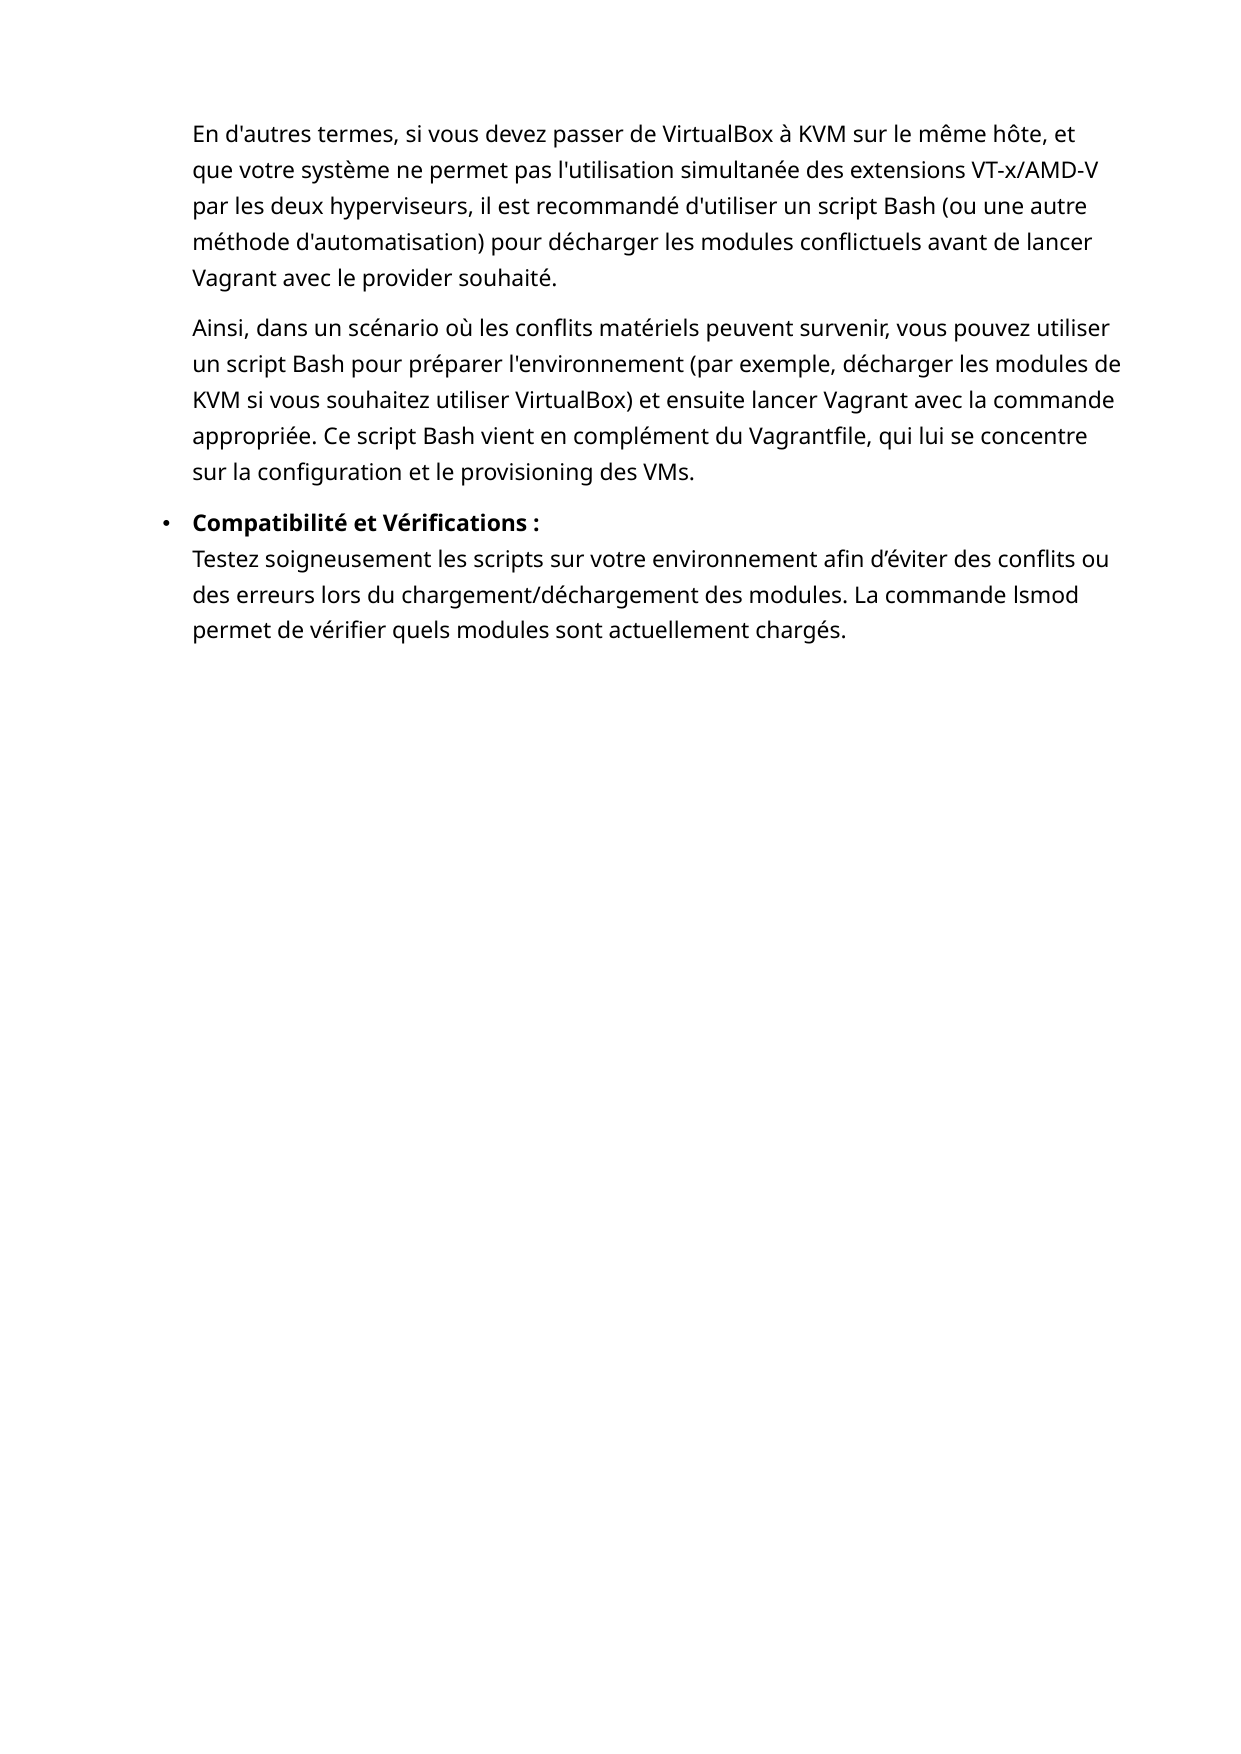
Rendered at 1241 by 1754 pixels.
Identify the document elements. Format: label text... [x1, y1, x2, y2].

list Ainsi, dans un scénario où les conflits matériels peuvent survenir, vous pouvez utiliser un script Bash pour préparer l'environnement (par exemple, décharger les modules de KVM si vous souhaitez utiliser VirtualBox) et ensuite lancer Vagrant avec la commande appropriée. Ce script Bash vient en complément du Vagrantfile, qui lui se concentre sur la configuration et le provisioning des VMs. [162, 312, 1122, 487]
list Compatibilité et Vérifications : Testez soigneusement les scripts sur votre environnement afin d’éviter des conflits ou des erreurs lors du chargement/déchargement des modules. La commande lsmod permet de vérifier quels modules sont actuellement chargés. [162, 507, 1122, 646]
list En d'autres termes, si vous devez passer de VirtualBox à KVM sur le même hôte, et que votre système ne permet pas l'utilisation simultanée des extensions VT-x/AMD-V par les deux hyperviseurs, il est recommandé d'utiliser un script Bash (ou une autre méthode d'automatisation) pour décharger les modules conflictuels avant de lancer Vagrant avec le provider souhaité. [162, 118, 1122, 293]
